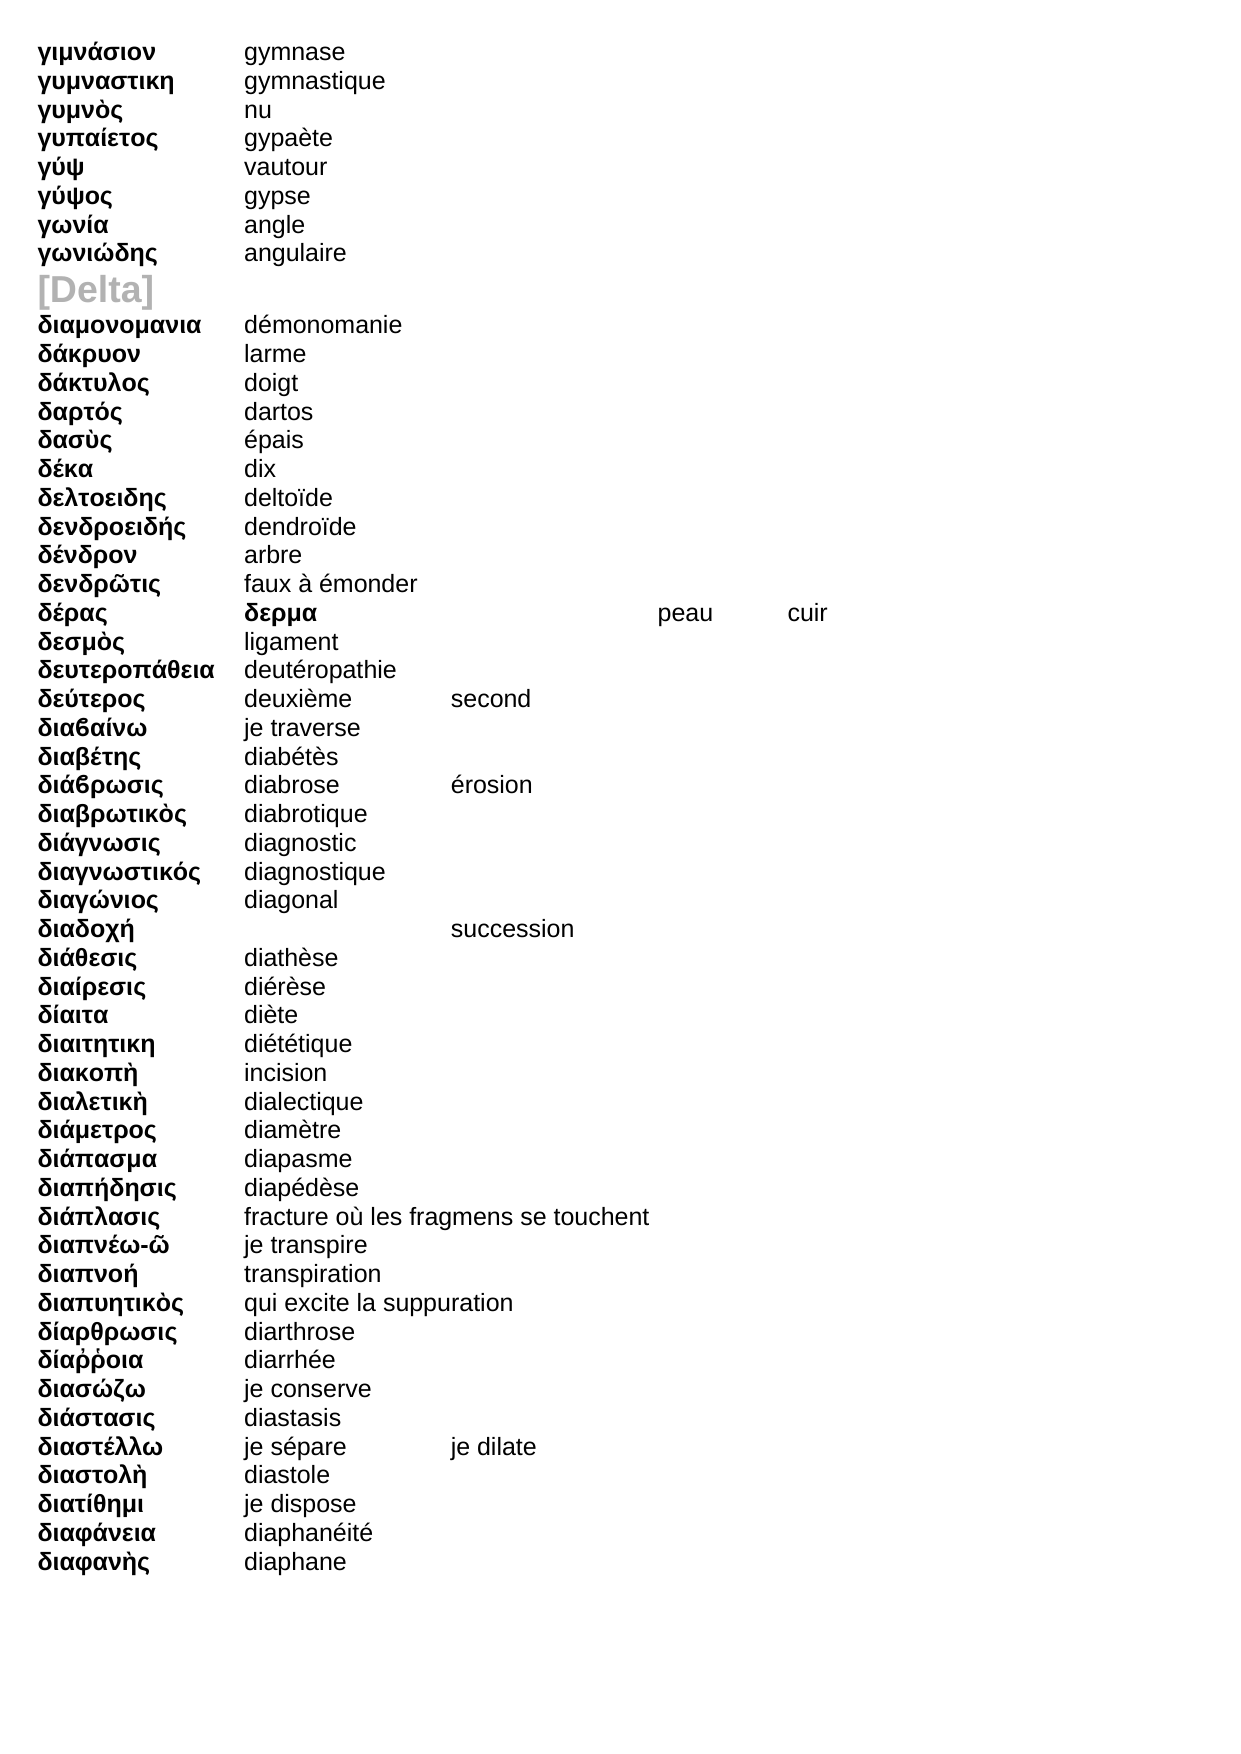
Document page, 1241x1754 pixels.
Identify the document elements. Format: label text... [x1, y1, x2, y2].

text διαπνοή transpiration [37, 1259, 1203, 1288]
text διαφανὴς diaphane [37, 1547, 1203, 1575]
text διαλετικὴ dialectique [37, 1087, 1203, 1115]
text διαβρωτικὸς diabrotique [37, 799, 1203, 828]
subtitle [Delta] [37, 267, 1203, 310]
text δίαῤῥοια diarrhée [37, 1345, 1203, 1374]
text δενδροειδής dendroïde [37, 512, 1203, 540]
text διαφάνεια diaphanéité [37, 1518, 1203, 1547]
text δένδρον arbre [37, 540, 1203, 569]
text δευτεροπάθεια deutéropathie [37, 655, 1203, 684]
text διάϐρωσις diabrose érosion [37, 770, 1203, 799]
text διαγνωστικός diagnostique [37, 857, 1203, 885]
text δέκα dix [37, 454, 1203, 483]
text διαϐαίνω je traverse [37, 713, 1203, 742]
text διαίρεσις diérèse [37, 972, 1203, 1000]
text δεσμὸς ligament [37, 627, 1203, 655]
text διαπήδησις diapédèse [37, 1173, 1203, 1202]
text γύψ vautour [37, 152, 1203, 181]
text διαβέτης diabétès [37, 742, 1203, 770]
text διαδοχή succession [37, 914, 1203, 943]
text δέρας δερμα peau cuir [37, 598, 1203, 627]
text δενδρῶτις faux à émonder [37, 569, 1203, 598]
text γυμναστικη gymnastique [37, 66, 1203, 95]
text διατίθημι je dispose [37, 1489, 1203, 1518]
text διαγώνιος diagonal [37, 885, 1203, 914]
text δάκτυλος doigt [37, 368, 1203, 397]
text γυπαίετος gypaète [37, 123, 1203, 152]
text διαπνέω-ῶ je transpire [37, 1230, 1203, 1259]
text δελτοειδης deltoïde [37, 483, 1203, 512]
text δαρτός dartos [37, 397, 1203, 425]
text γιμνάσιον gymnase [37, 37, 1203, 66]
text διάστασις diastasis [37, 1403, 1203, 1432]
text διασώζω je conserve [37, 1374, 1203, 1403]
text διαμονομανια démonomanie [37, 310, 1203, 339]
text δίαιτα diète [37, 1000, 1203, 1029]
text δίαρθρωσις diarthrose [37, 1317, 1203, 1345]
text διάμετρος diamètre [37, 1115, 1203, 1144]
text γυμνὸς nu [37, 95, 1203, 123]
text διάπλασις fracture où les fragmens se touchent [37, 1202, 1203, 1230]
text γωνιώδης angulaire [37, 238, 1203, 267]
text διαστολὴ diastole [37, 1460, 1203, 1489]
text διακοπὴ incision [37, 1058, 1203, 1087]
text γύψος gypse [37, 181, 1203, 210]
text γωνία angle [37, 210, 1203, 238]
text διαιτητικη diététique [37, 1029, 1203, 1058]
text διαπυητικὸς qui excite la suppuration [37, 1288, 1203, 1317]
text δεύτερος deuxième second [37, 684, 1203, 713]
text δασὺς épais [37, 425, 1203, 454]
text δάκρυον larme [37, 339, 1203, 368]
text διαστέλλω je sépare je dilate [37, 1432, 1203, 1460]
text διάπασμα diapasme [37, 1144, 1203, 1173]
text διάθεσις diathèse [37, 943, 1203, 972]
text διάγνωσις diagnostic [37, 828, 1203, 857]
